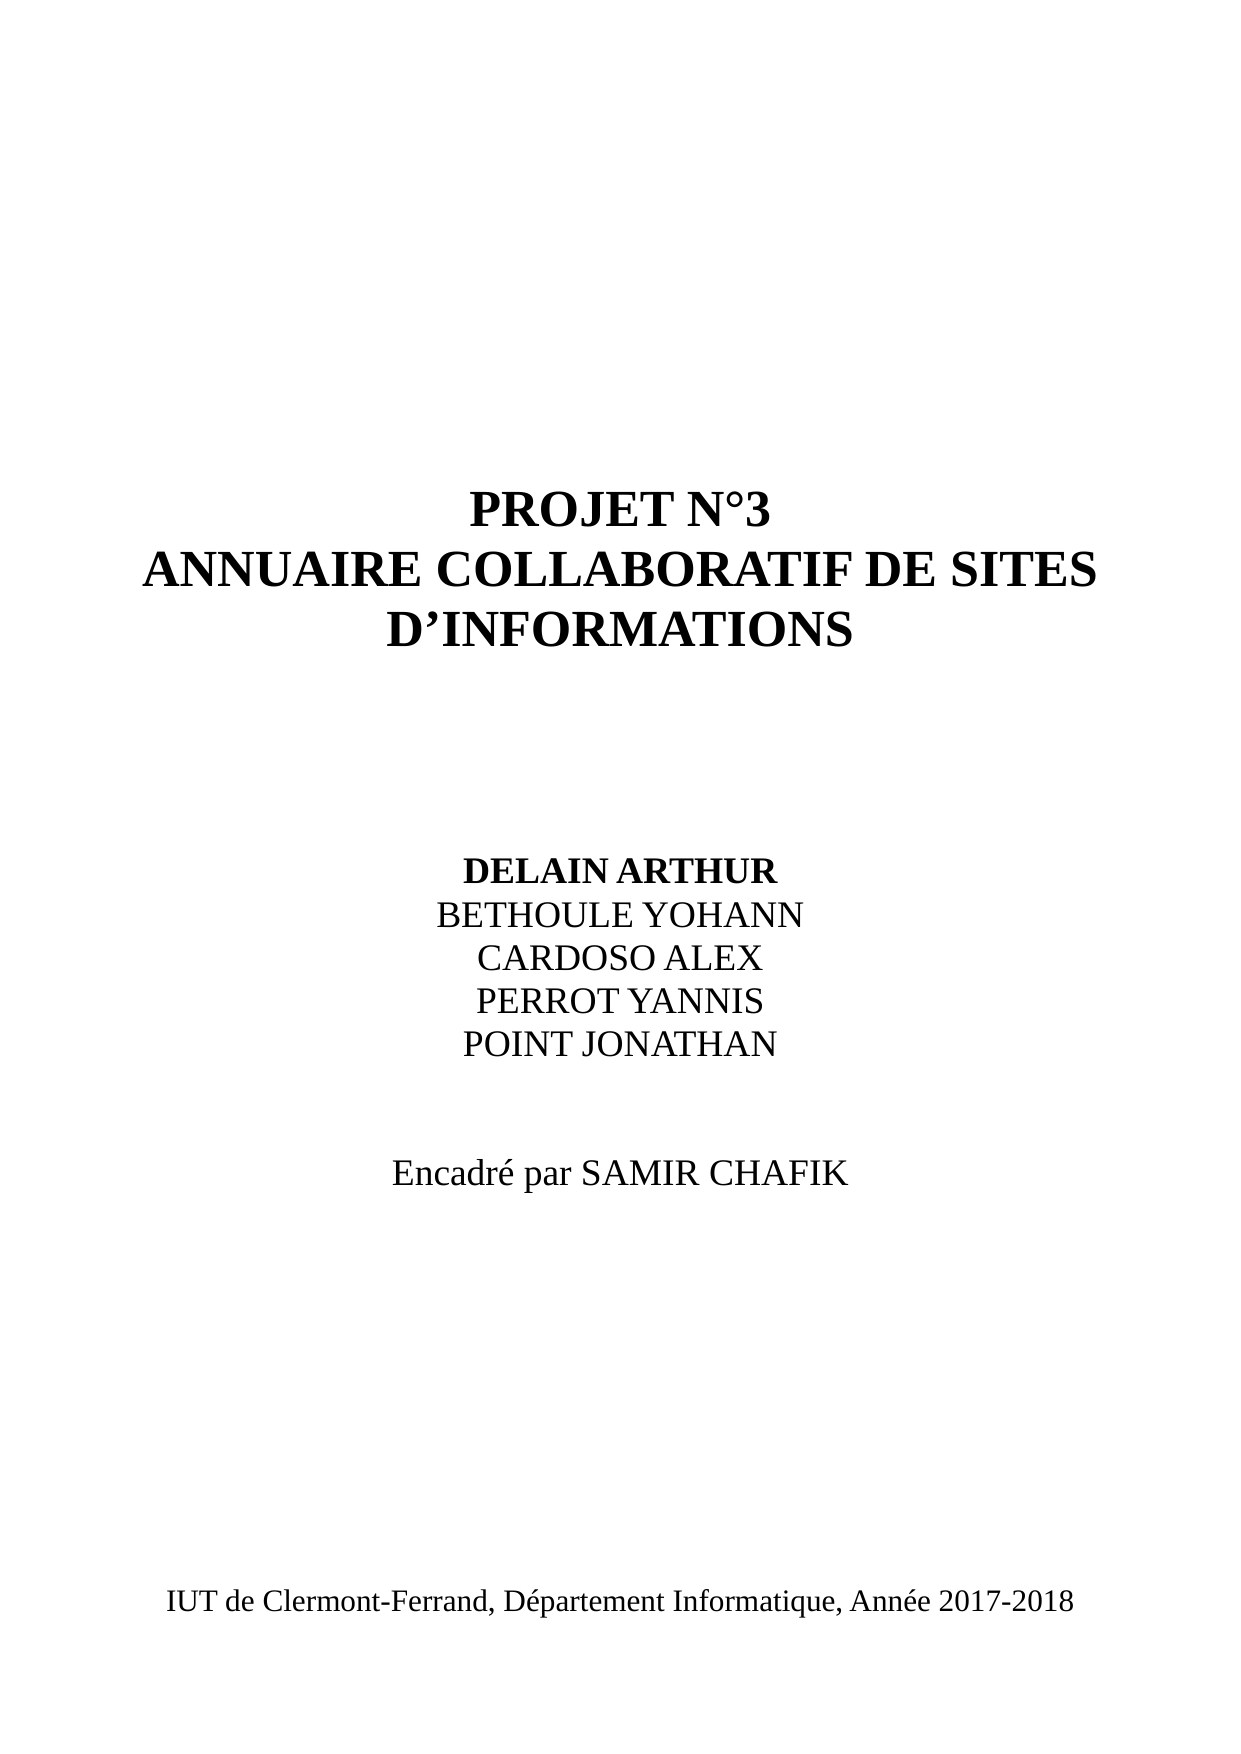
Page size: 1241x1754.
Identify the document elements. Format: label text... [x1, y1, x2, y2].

text PROJET N°3 [118, 477, 1122, 537]
text PERROT YANNIS [118, 978, 1122, 1021]
text Encadré par SAMIR CHAFIK [118, 1151, 1122, 1194]
text BETHOULE YOHANN [118, 892, 1122, 935]
text CARDOSO ALEX [118, 935, 1122, 978]
text ANNUAIRE COLLABORATIF DE SITES D’INFORMATIONS [118, 537, 1122, 657]
text DELAIN ARTHUR [118, 849, 1122, 892]
text IUT de Clermont-Ferrand, Département Informatique, Année 2017-2018 [118, 1582, 1122, 1618]
text POINT JONATHAN [118, 1021, 1122, 1064]
